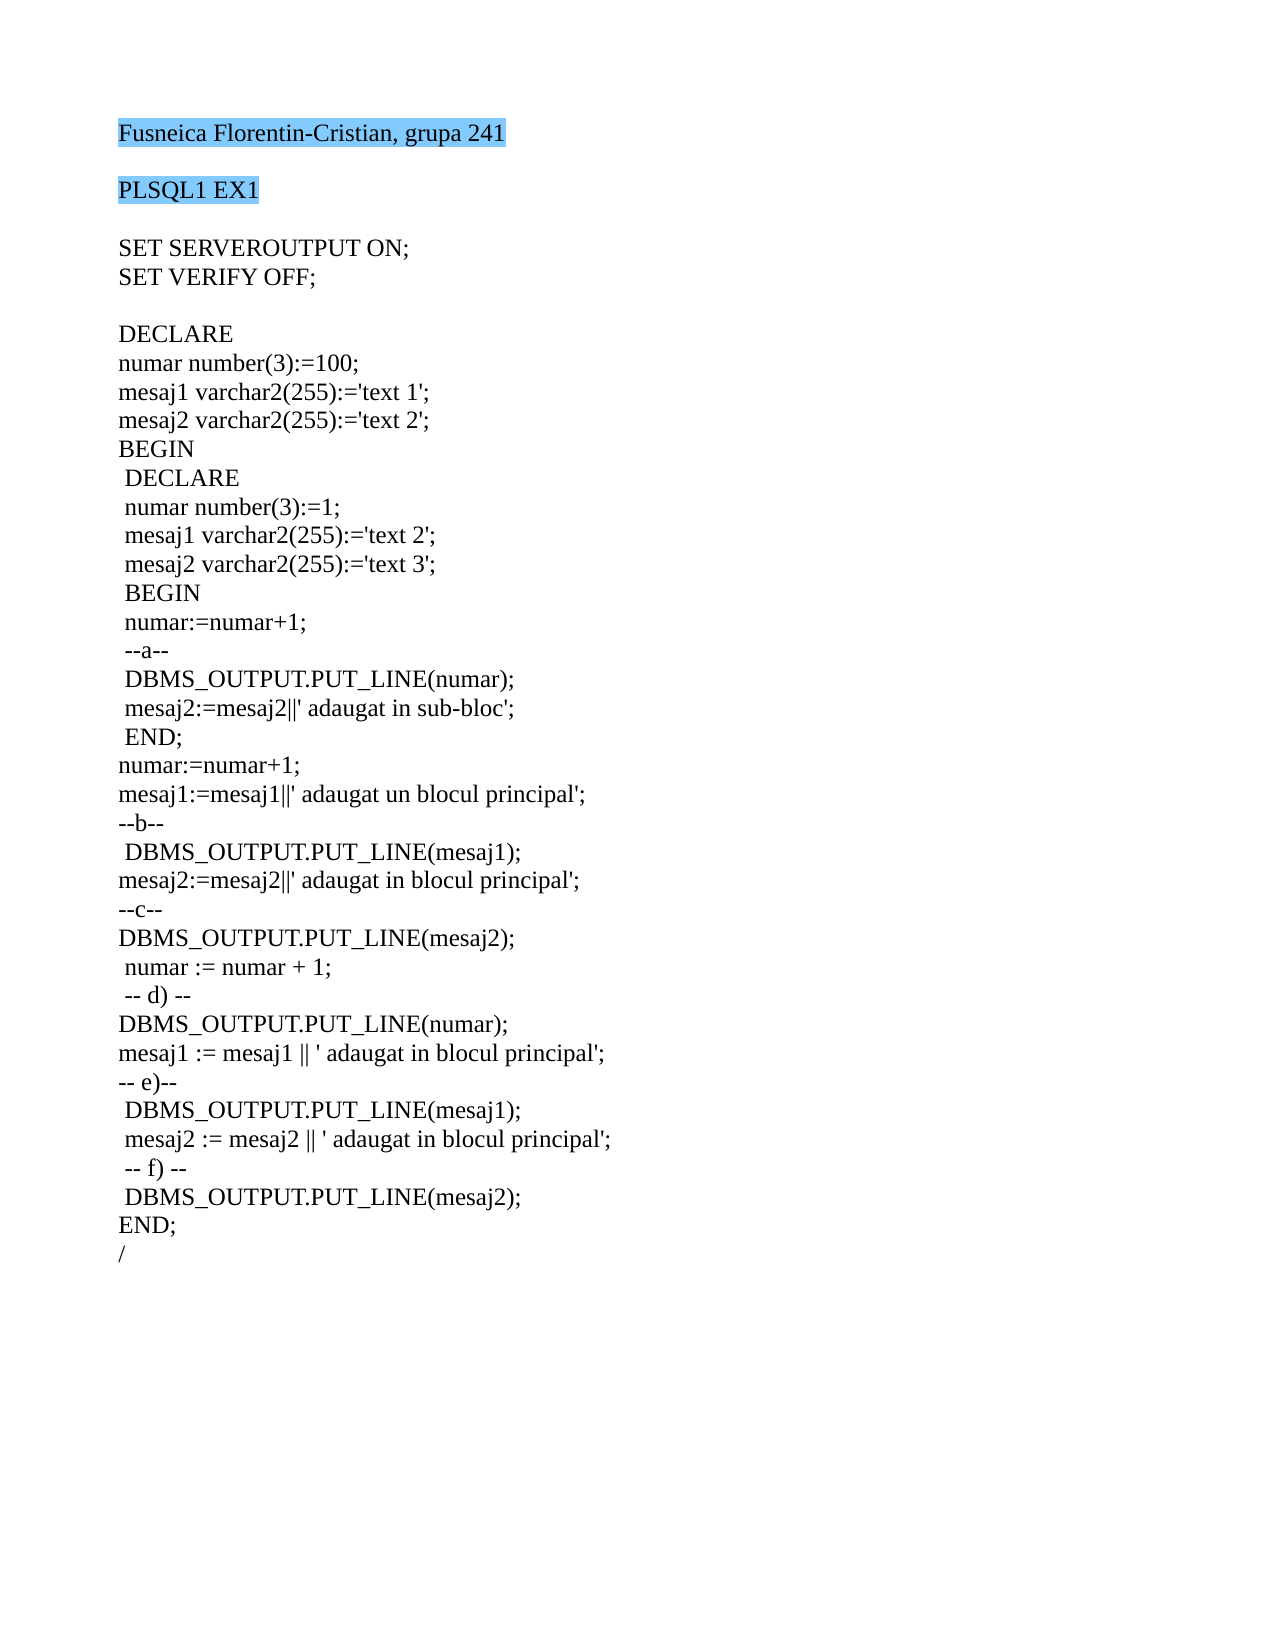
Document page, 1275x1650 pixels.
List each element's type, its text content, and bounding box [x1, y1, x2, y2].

text numar:=numar+1; [118, 751, 1157, 779]
text / [118, 1239, 1157, 1268]
text Fusneica Florentin-Cristian, grupa 241 [118, 118, 1157, 147]
text --b-- [118, 808, 1157, 837]
text mesaj2 varchar2(255):='text 2'; [118, 406, 1157, 434]
text numar:=numar+1; [118, 607, 1157, 636]
text DBMS_OUTPUT.PUT_LINE(mesaj2); [118, 1182, 1157, 1211]
text --c-- [118, 894, 1157, 923]
text -- e)-- [118, 1067, 1157, 1096]
text mesaj2:=mesaj2||' adaugat in sub-bloc'; [118, 693, 1157, 722]
text -- d) -- [118, 981, 1157, 1009]
text -- f) -- [118, 1153, 1157, 1182]
text DBMS_OUTPUT.PUT_LINE(mesaj1); [118, 837, 1157, 866]
text END; [118, 1211, 1157, 1239]
text mesaj1 varchar2(255):='text 2'; [118, 521, 1157, 549]
text --a-- [118, 636, 1157, 664]
text BEGIN [118, 434, 1157, 463]
text DBMS_OUTPUT.PUT_LINE(numar); [118, 1009, 1157, 1038]
text END; [118, 722, 1157, 751]
text mesaj1 := mesaj1 || ' adaugat in blocul principal'; [118, 1038, 1157, 1067]
text numar number(3):=100; [118, 348, 1157, 377]
text mesaj2 := mesaj2 || ' adaugat in blocul principal'; [118, 1124, 1157, 1153]
text numar number(3):=1; [118, 492, 1157, 521]
text DBMS_OUTPUT.PUT_LINE(mesaj2); [118, 923, 1157, 952]
text mesaj2:=mesaj2||' adaugat in blocul principal'; [118, 866, 1157, 894]
text SET SERVEROUTPUT ON; [118, 233, 1157, 262]
text numar := numar + 1; [118, 952, 1157, 981]
text DECLARE [118, 463, 1157, 492]
text mesaj2 varchar2(255):='text 3'; [118, 549, 1157, 578]
text DECLARE [118, 319, 1157, 348]
text DBMS_OUTPUT.PUT_LINE(numar); [118, 664, 1157, 693]
text PLSQL1 EX1 [118, 176, 1157, 204]
text SET VERIFY OFF; [118, 262, 1157, 291]
text DBMS_OUTPUT.PUT_LINE(mesaj1); [118, 1096, 1157, 1124]
text BEGIN [118, 578, 1157, 607]
text mesaj1:=mesaj1||' adaugat un blocul principal'; [118, 779, 1157, 808]
text mesaj1 varchar2(255):='text 1'; [118, 377, 1157, 406]
